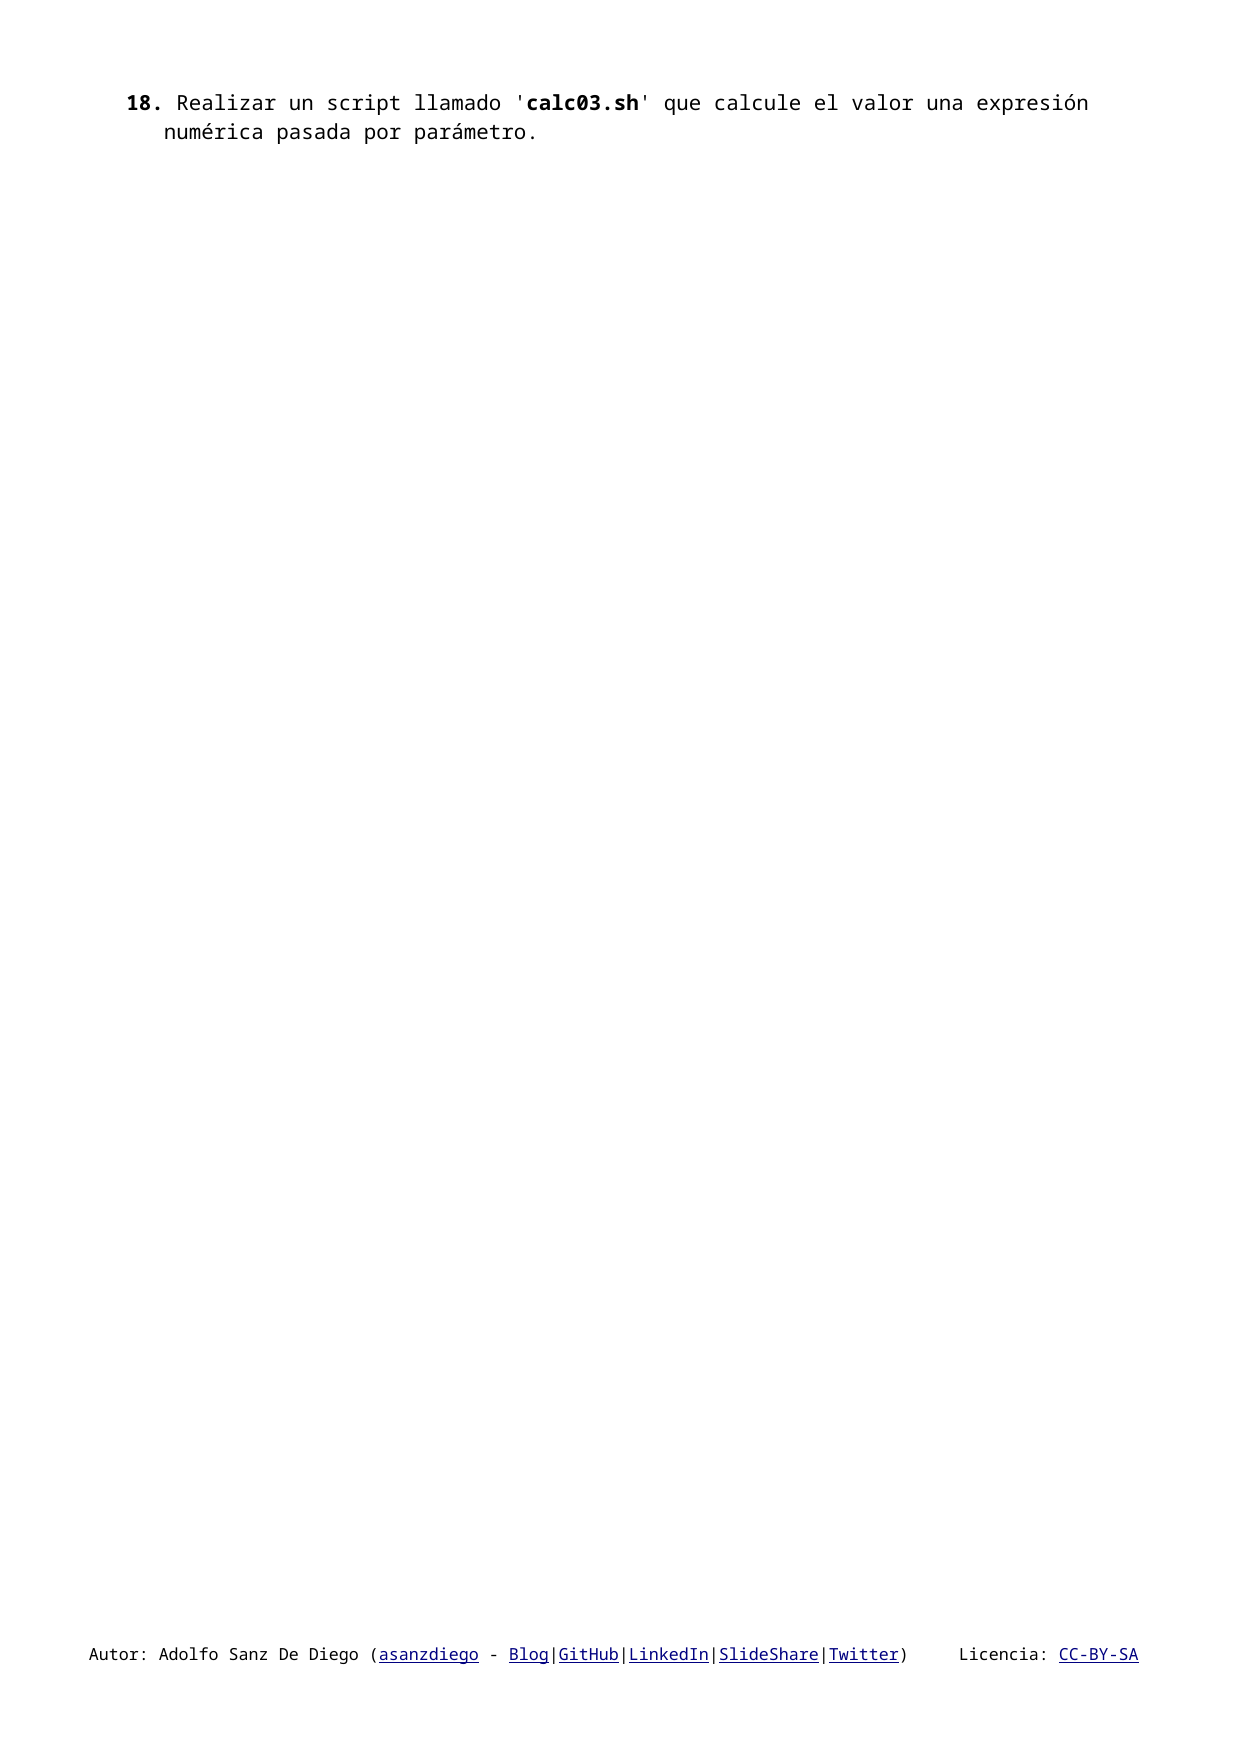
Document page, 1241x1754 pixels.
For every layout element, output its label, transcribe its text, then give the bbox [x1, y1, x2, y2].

list Realizar un script llamado 'calc03.sh' que calcule el valor una expresión numérica pasada por parámetro. [126, 88, 1152, 145]
